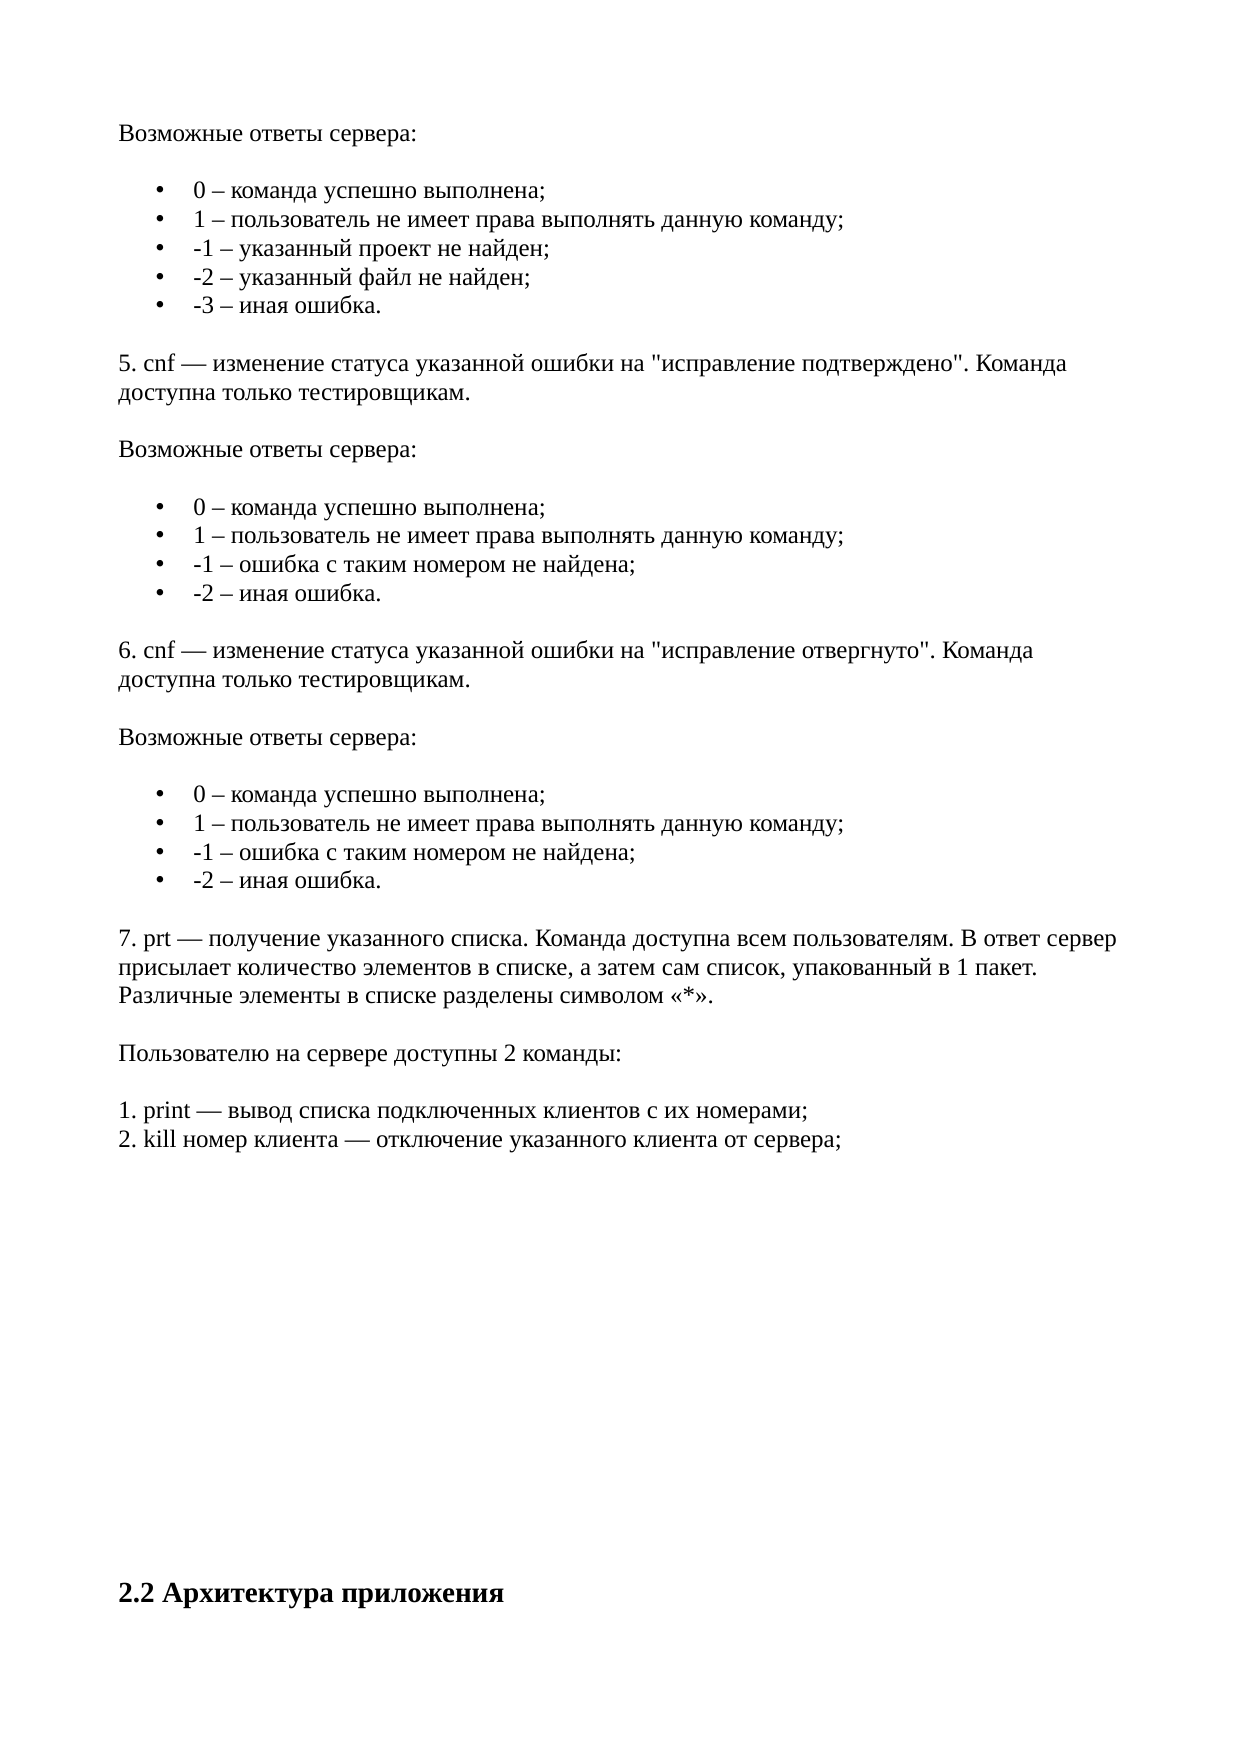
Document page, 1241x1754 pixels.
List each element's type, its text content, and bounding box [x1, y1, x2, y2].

list 1 – пользователь не имеет права выполнять данную команду; [156, 808, 1122, 837]
list 1 – пользователь не имеет права выполнять данную команду; [156, 521, 1122, 549]
text 2.2 Архитектура приложения [118, 1575, 1122, 1608]
text 6. cnf — изменение статуса указанной ошибки на "исправление отвергнуто". Команда доступна только тестировщикам. [118, 636, 1122, 693]
list -2 – иная ошибка. [156, 866, 1122, 894]
list -2 – иная ошибка. [156, 578, 1122, 607]
text Возможные ответы сервера: [118, 722, 1122, 751]
list -1 – ошибка с таким номером не найдена; [156, 549, 1122, 578]
list -1 – указанный проект не найден; [156, 233, 1122, 262]
text 5. cnf — изменение статуса указанной ошибки на "исправление подтверждено". Команда доступна только тестировщикам. [118, 348, 1122, 406]
text 2. kill номер клиента — отключение указанного клиента от сервера; [118, 1124, 1122, 1153]
list 0 – команда успешно выполнена; [156, 779, 1122, 808]
text Возможные ответы сервера: [118, 434, 1122, 463]
list 0 – команда успешно выполнена; [156, 492, 1122, 521]
text Возможные ответы сервера: [118, 118, 1122, 147]
list -1 – ошибка с таким номером не найдена; [156, 837, 1122, 866]
list -2 – указанный файл не найден; [156, 262, 1122, 291]
text 1. print — вывод списка подключенных клиентов с их номерами; [118, 1096, 1122, 1124]
list 1 – пользователь не имеет права выполнять данную команду; [156, 204, 1122, 233]
text 7. prt — получение указанного списка. Команда доступна всем пользователям. В ответ сервер присылает количество элементов в списке, а затем сам список, упакованный в 1 пакет. Различные элементы в списке разделены символом «*». [118, 923, 1122, 1009]
text Пользователю на сервере доступны 2 команды: [118, 1038, 1122, 1067]
list -3 – иная ошибка. [156, 291, 1122, 319]
list 0 – команда успешно выполнена; [156, 176, 1122, 204]
